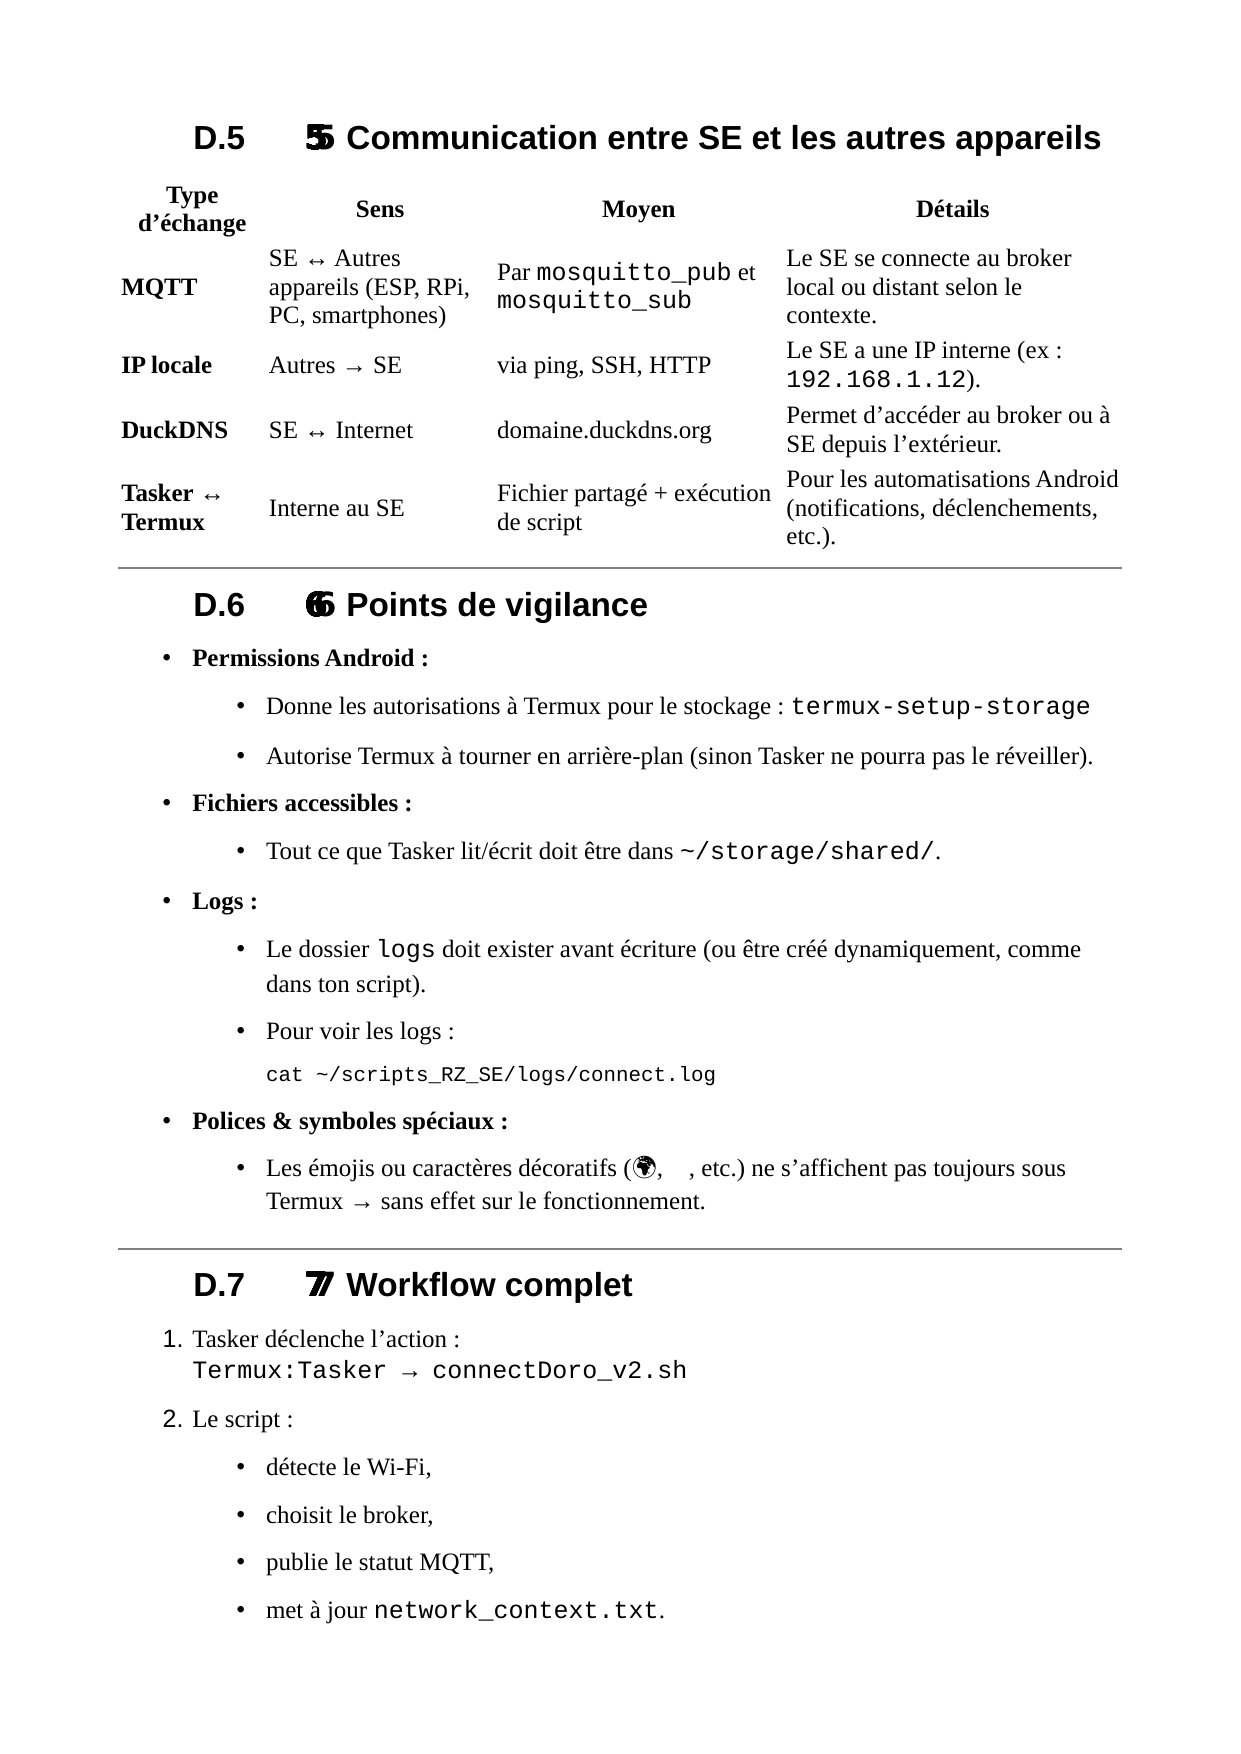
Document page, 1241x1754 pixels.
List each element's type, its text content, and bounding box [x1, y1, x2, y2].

list Le script : [162, 1404, 1122, 1433]
list Fichiers accessibles : [162, 788, 1122, 817]
table_cell Permet d’accéder au broker ou à SE depuis l’extérieur. [783, 398, 1122, 461]
table_cell Par mosquitto_pub et mosquitto_sub [494, 240, 783, 332]
table_cell SE ↔ Autres appareils (ESP, RPi, PC, smartphones) [266, 240, 494, 332]
list choisit le broker, [236, 1500, 1122, 1528]
table_cell Interne au SE [266, 461, 494, 553]
table_cell Tasker ↔ Termux [118, 461, 266, 553]
subtitle 🚀 7️⃣ Workflow complet [193, 1266, 1122, 1304]
table_cell Fichier partagé + exécution de script [494, 461, 783, 553]
table_cell Autres → SE [266, 332, 494, 398]
table_cell Pour les automatisations Android (notifications, déclenchements, etc.). [783, 461, 1122, 553]
list Donne les autorisations à Termux pour le stockage : termux-setup-storage [236, 691, 1122, 722]
table_cell DuckDNS [118, 398, 266, 461]
table_cell Le SE se connecte au broker local ou distant selon le contexte. [783, 240, 1122, 332]
table_header Détails [783, 177, 1122, 240]
table_cell Le SE a une IP interne (ex : 192.168.1.12). [783, 332, 1122, 398]
list Polices & symboles spéciaux : [162, 1106, 1122, 1134]
list Pour voir les logs : [236, 1016, 1122, 1045]
subtitle 🧭 6️⃣ Points de vigilance [193, 584, 1122, 623]
table_cell SE ↔ Internet [266, 398, 494, 461]
table_cell MQTT [118, 240, 266, 332]
list Logs : [162, 886, 1122, 915]
table_cell domaine.duckdns.org [494, 398, 783, 461]
list Les émojis ou caractères décoratifs (🌍, 📡, etc.) ne s’affichent pas toujours sous Termux → sans effet sur le fonctionnement. [236, 1153, 1122, 1215]
table_cell via ping, SSH, HTTP [494, 332, 783, 398]
list détecte le Wi-Fi, [236, 1452, 1122, 1481]
list Tasker déclenche l’action : Termux:Tasker → connectDoro_v2.sh [162, 1324, 1122, 1386]
table_header Type d’échange [118, 177, 266, 240]
list Permissions Android : [162, 643, 1122, 672]
list Autorise Termux à tourner en arrière-plan (sinon Tasker ne pourra pas le réveiller). [236, 741, 1122, 770]
list Le dossier logs doit exister avant écriture (ou être créé dynamiquement, comme dans ton script). [236, 934, 1122, 998]
table_header Sens [266, 177, 494, 240]
list publie le statut MQTT, [236, 1547, 1122, 1576]
list cat ~/scripts_RZ_SE/logs/connect.log [236, 1064, 1122, 1088]
list Tout ce que Tasker lit/écrit doit être dans ~/storage/shared/. [236, 836, 1122, 867]
subtitle 🔄 5️⃣ Communication entre SE et les autres appareils [193, 118, 1122, 157]
list met à jour network_context.txt. [236, 1595, 1122, 1626]
table_header Moyen [494, 177, 783, 240]
table_cell IP locale [118, 332, 266, 398]
